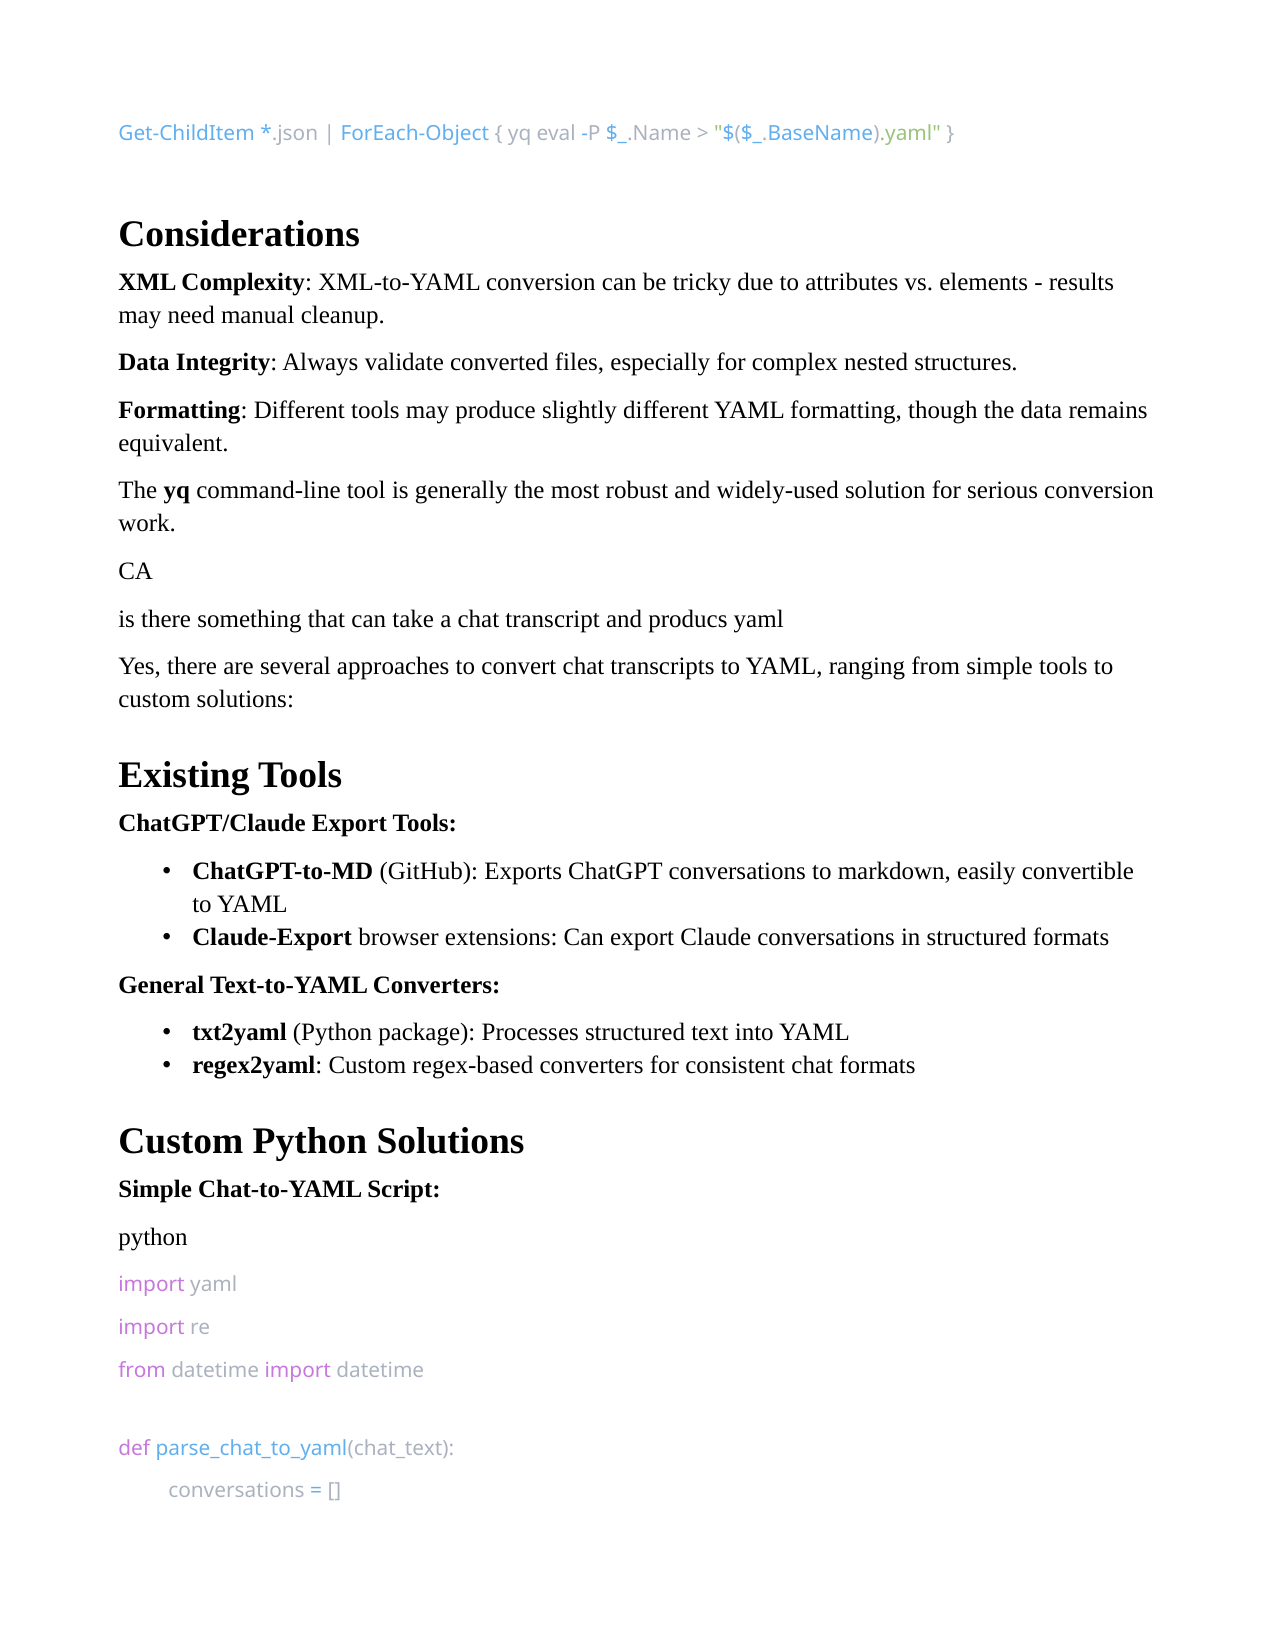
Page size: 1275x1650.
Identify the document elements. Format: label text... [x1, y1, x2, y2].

list ChatGPT-to-MD (GitHub): Exports ChatGPT conversations to markdown, easily convertible to YAML [162, 856, 1157, 918]
text Data Integrity: Always validate converted files, especially for complex nested structures. [118, 347, 1157, 376]
text ChatGPT/Claude Export Tools: [118, 808, 1157, 837]
list txt2yaml (Python package): Processes structured text into YAML [162, 1017, 1157, 1046]
list Claude-Export browser extensions: Can export Claude conversations in structured formats [162, 922, 1157, 951]
text Simple Chat-to-YAML Script: [118, 1174, 1157, 1203]
text def parse_chat_to_yaml(chat_text): [118, 1433, 1157, 1461]
text python [118, 1222, 1157, 1251]
text Yes, there are several approaches to convert chat transcripts to YAML, ranging from simple tools to custom solutions: [118, 651, 1157, 713]
text XML Complexity: XML-to-YAML conversion can be tricky due to attributes vs. elements - results may need manual cleanup. [118, 267, 1157, 328]
text General Text-to-YAML Converters: [118, 970, 1157, 998]
text conversations = [] [118, 1475, 1157, 1504]
text import yaml [118, 1269, 1157, 1298]
subtitle Existing Tools [118, 753, 1157, 796]
text import re [118, 1312, 1157, 1341]
text is there something that can take a chat transcript and producs yaml [118, 604, 1157, 632]
text The yq command-line tool is generally the most robust and widely-used solution for serious conversion work. [118, 476, 1157, 537]
list regex2yaml: Custom regex-based converters for consistent chat formats [162, 1050, 1157, 1079]
subtitle Considerations [118, 211, 1157, 254]
text Formatting: Different tools may produce slightly different YAML formatting, though the data remains equivalent. [118, 395, 1157, 457]
text CA [118, 556, 1157, 585]
text from datetime import datetime [118, 1355, 1157, 1383]
subtitle Custom Python Solutions [118, 1119, 1157, 1162]
text Get-ChildItem *.json | ForEach-Object { yq eval -P $_.Name > "$($_.BaseName).yaml" } [118, 118, 1157, 147]
